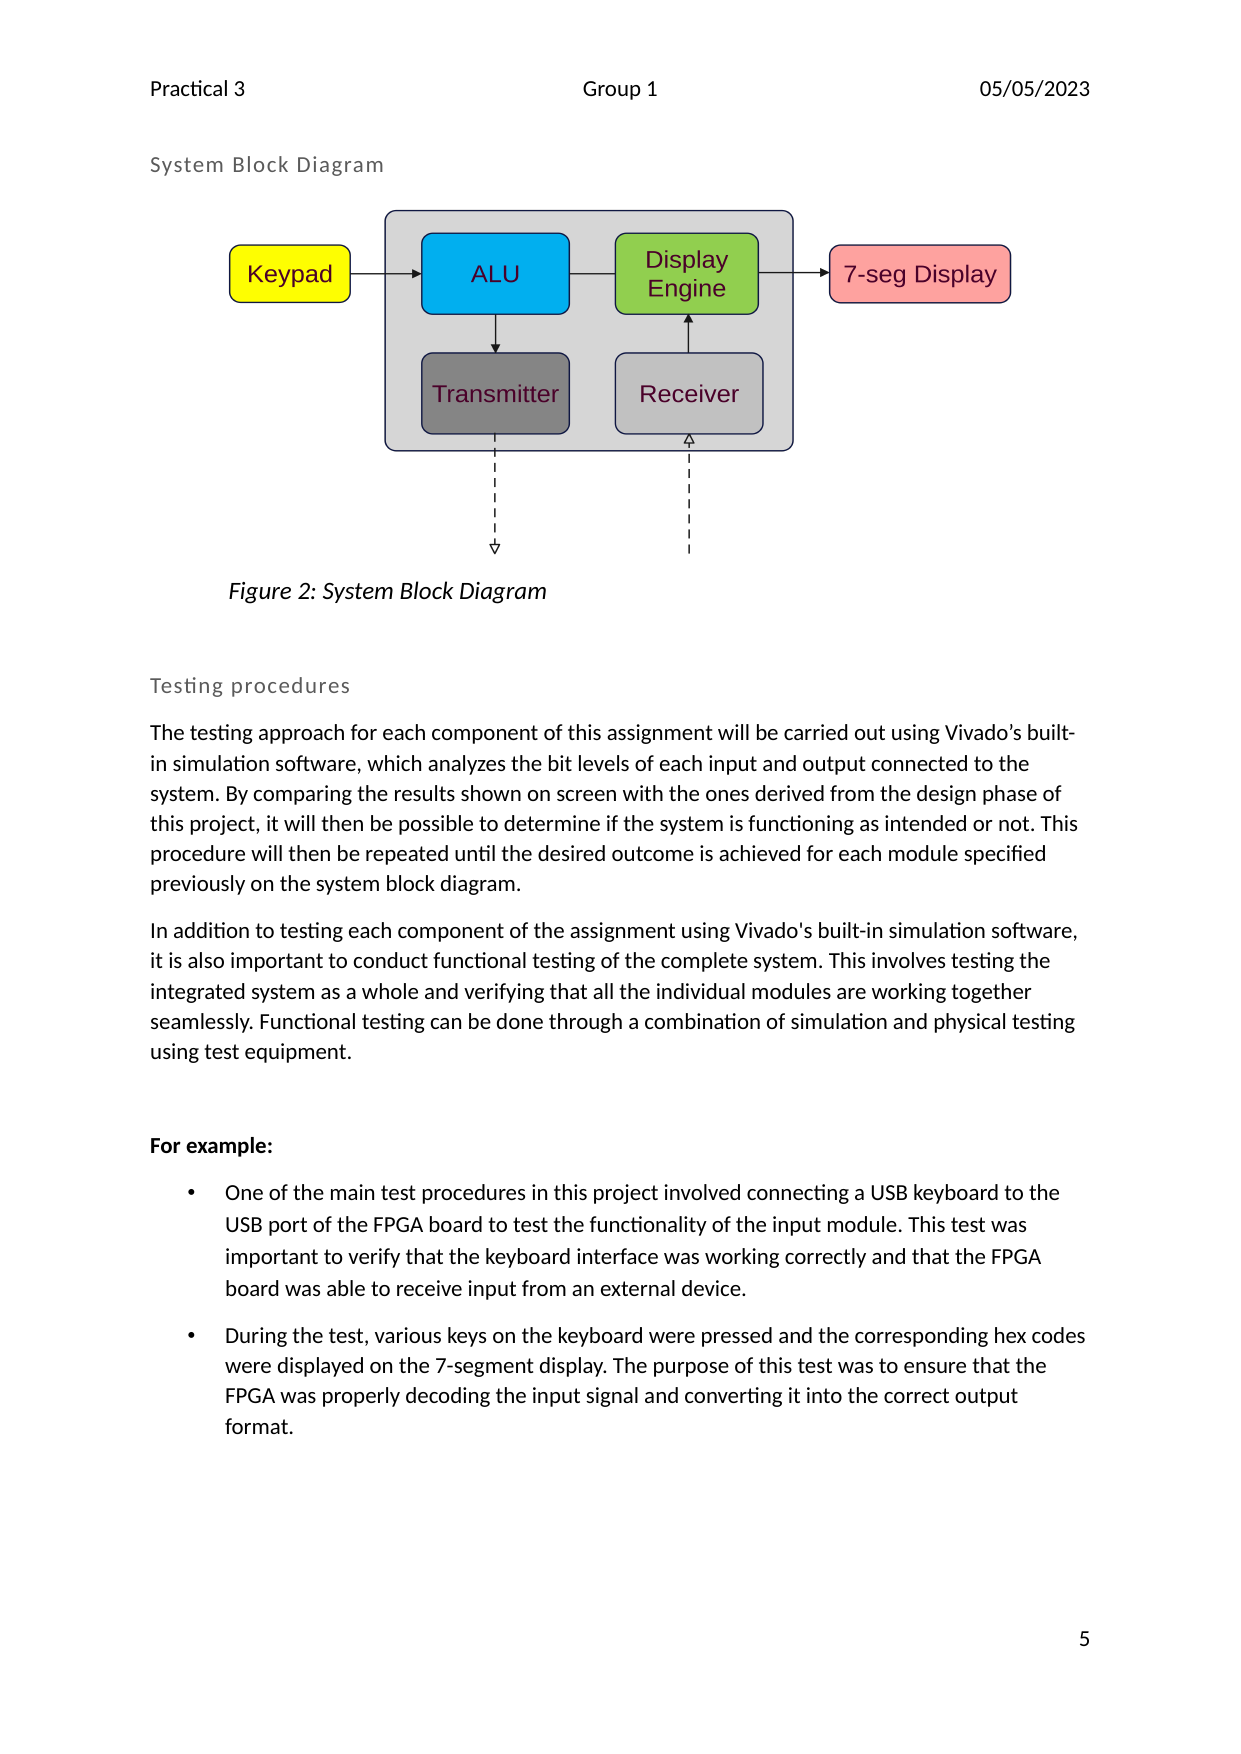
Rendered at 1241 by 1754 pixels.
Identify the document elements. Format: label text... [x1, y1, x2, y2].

text Figure 2: System Block Diagram [228, 561, 1012, 606]
picture [228, 209, 1012, 561]
list One of the main test procedures in this project involved connecting a USB keyboard to the USB port of the FPGA board to test the functionality of the input module. This test was important to verify that the keyboard interface was working correctly and that the FPGA board was able to receive input from an external device. [187, 1178, 1090, 1302]
text For example: [150, 1131, 1090, 1159]
text The testing approach for each component of this assignment will be carried out using Vivado’s built-in simulation software, which analyzes the bit levels of each input and output connected to the system. By comparing the results shown on screen with the ones derived from the design phase of this project, it will then be possible to determine if the system is functioning as intended or not. This procedure will then be repeated until the desired outcome is achieved for each module specified previously on the system block diagram. [150, 718, 1090, 897]
subtitle System Block Diagram [150, 150, 1090, 178]
text In addition to testing each component of the assignment using Vivado's built-in simulation software, it is also important to conduct functional testing of the complete system. This involves testing the integrated system as a whole and verifying that all the individual modules are working together seamlessly. Functional testing can be done through a combination of simulation and physical testing using test equipment. [150, 916, 1090, 1065]
subtitle Testing procedures [150, 672, 1090, 699]
list During the test, various keys on the keyboard were pressed and the corresponding hex codes were displayed on the 7-segment display. The purpose of this test was to ensure that the FPGA was properly decoding the input signal and converting it into the correct output format. [187, 1321, 1090, 1440]
